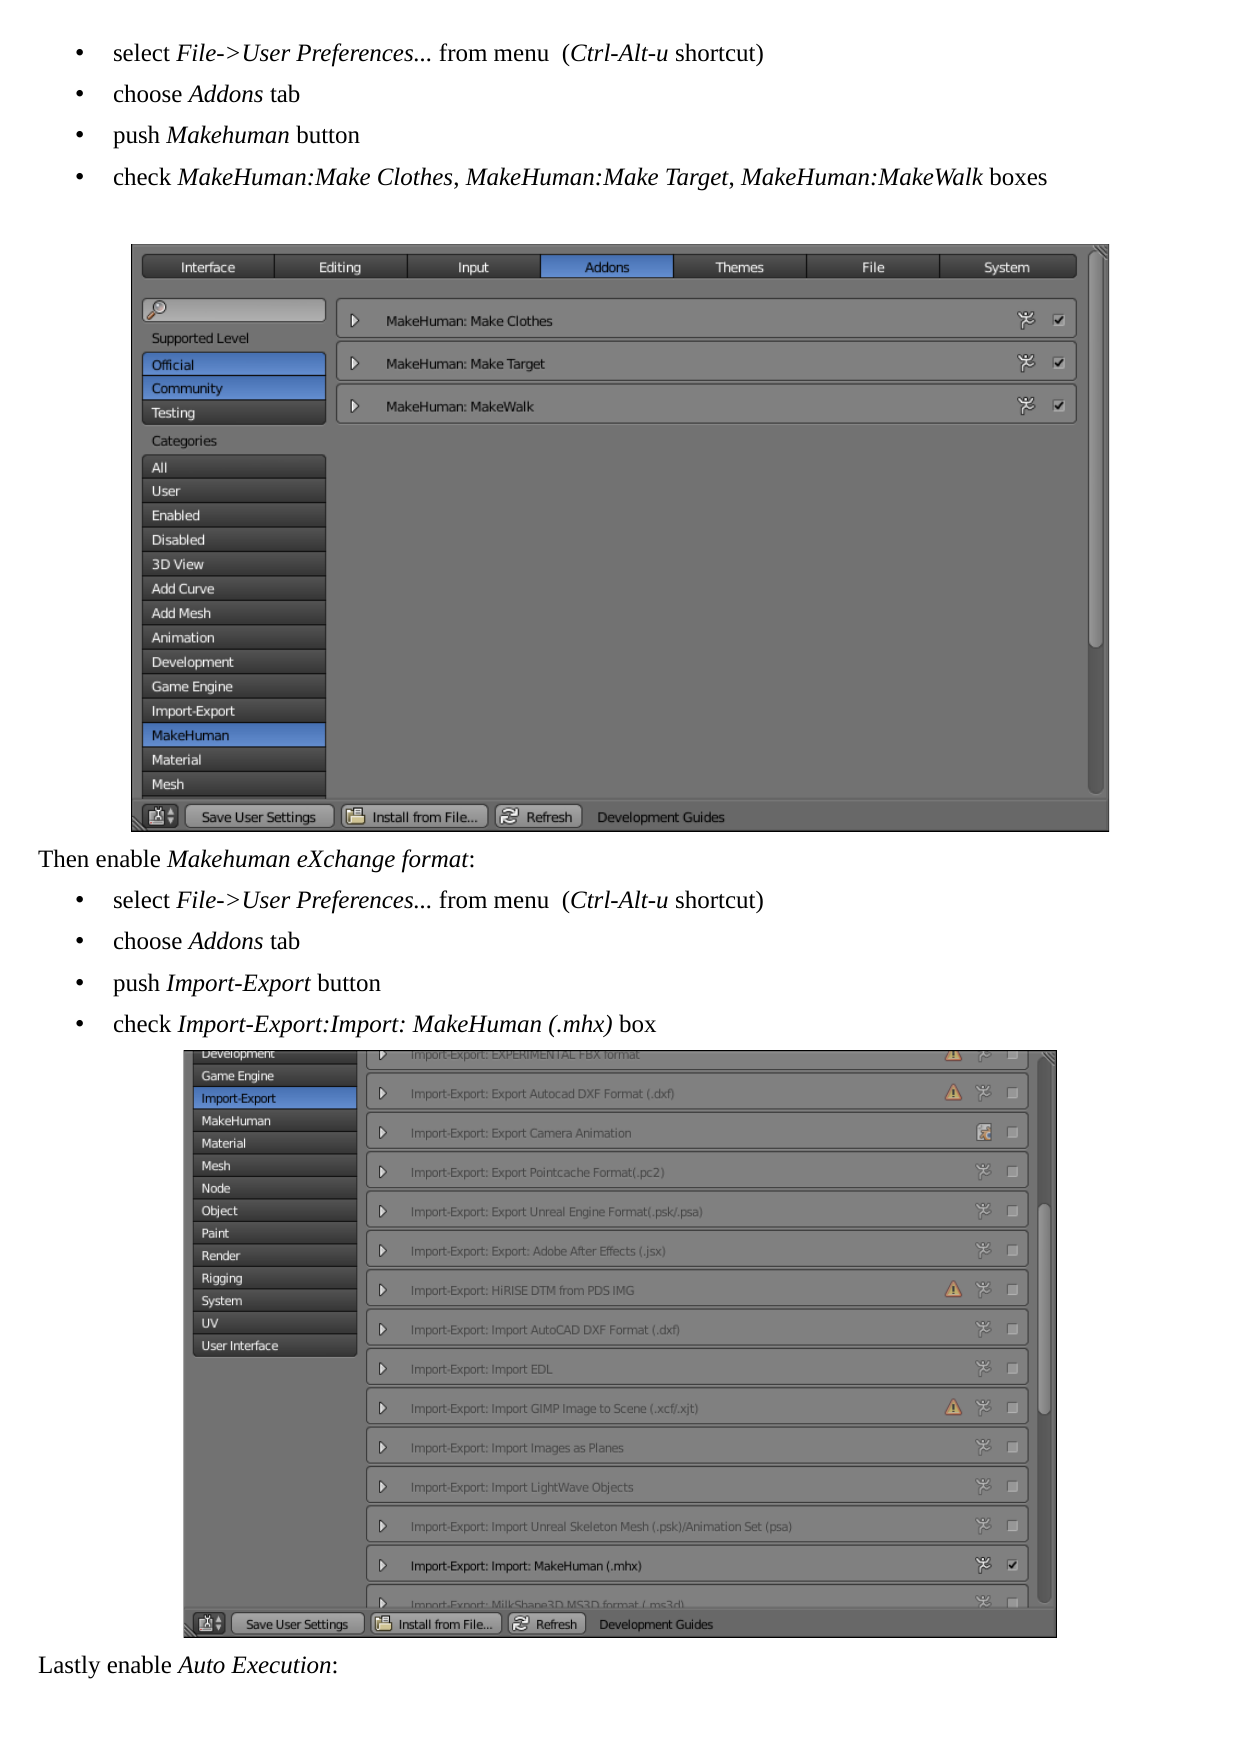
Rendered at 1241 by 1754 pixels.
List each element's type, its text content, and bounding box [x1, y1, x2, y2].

text Then enable Makehuman eXchange format: [38, 844, 1202, 873]
list push Import-Export button [75, 968, 1202, 996]
picture [183, 1050, 1057, 1638]
list select File->User Preferences... from menu (Ctrl-Alt-u shortcut) [75, 885, 1202, 914]
picture [131, 244, 1110, 832]
list check MakeHuman:Make Clothes, MakeHuman:Make Target, MakeHuman:MakeWalk boxes [75, 162, 1202, 190]
list check Import-Export:Import: MakeHuman (.mhx) box [75, 1009, 1202, 1038]
list choose Addons tab [75, 926, 1202, 955]
list select File->User Preferences... from menu (Ctrl-Alt-u shortcut) [75, 38, 1202, 67]
list push Makehuman button [75, 120, 1202, 149]
list choose Addons tab [75, 79, 1202, 108]
text Lastly enable Auto Execution: [38, 1650, 1202, 1679]
